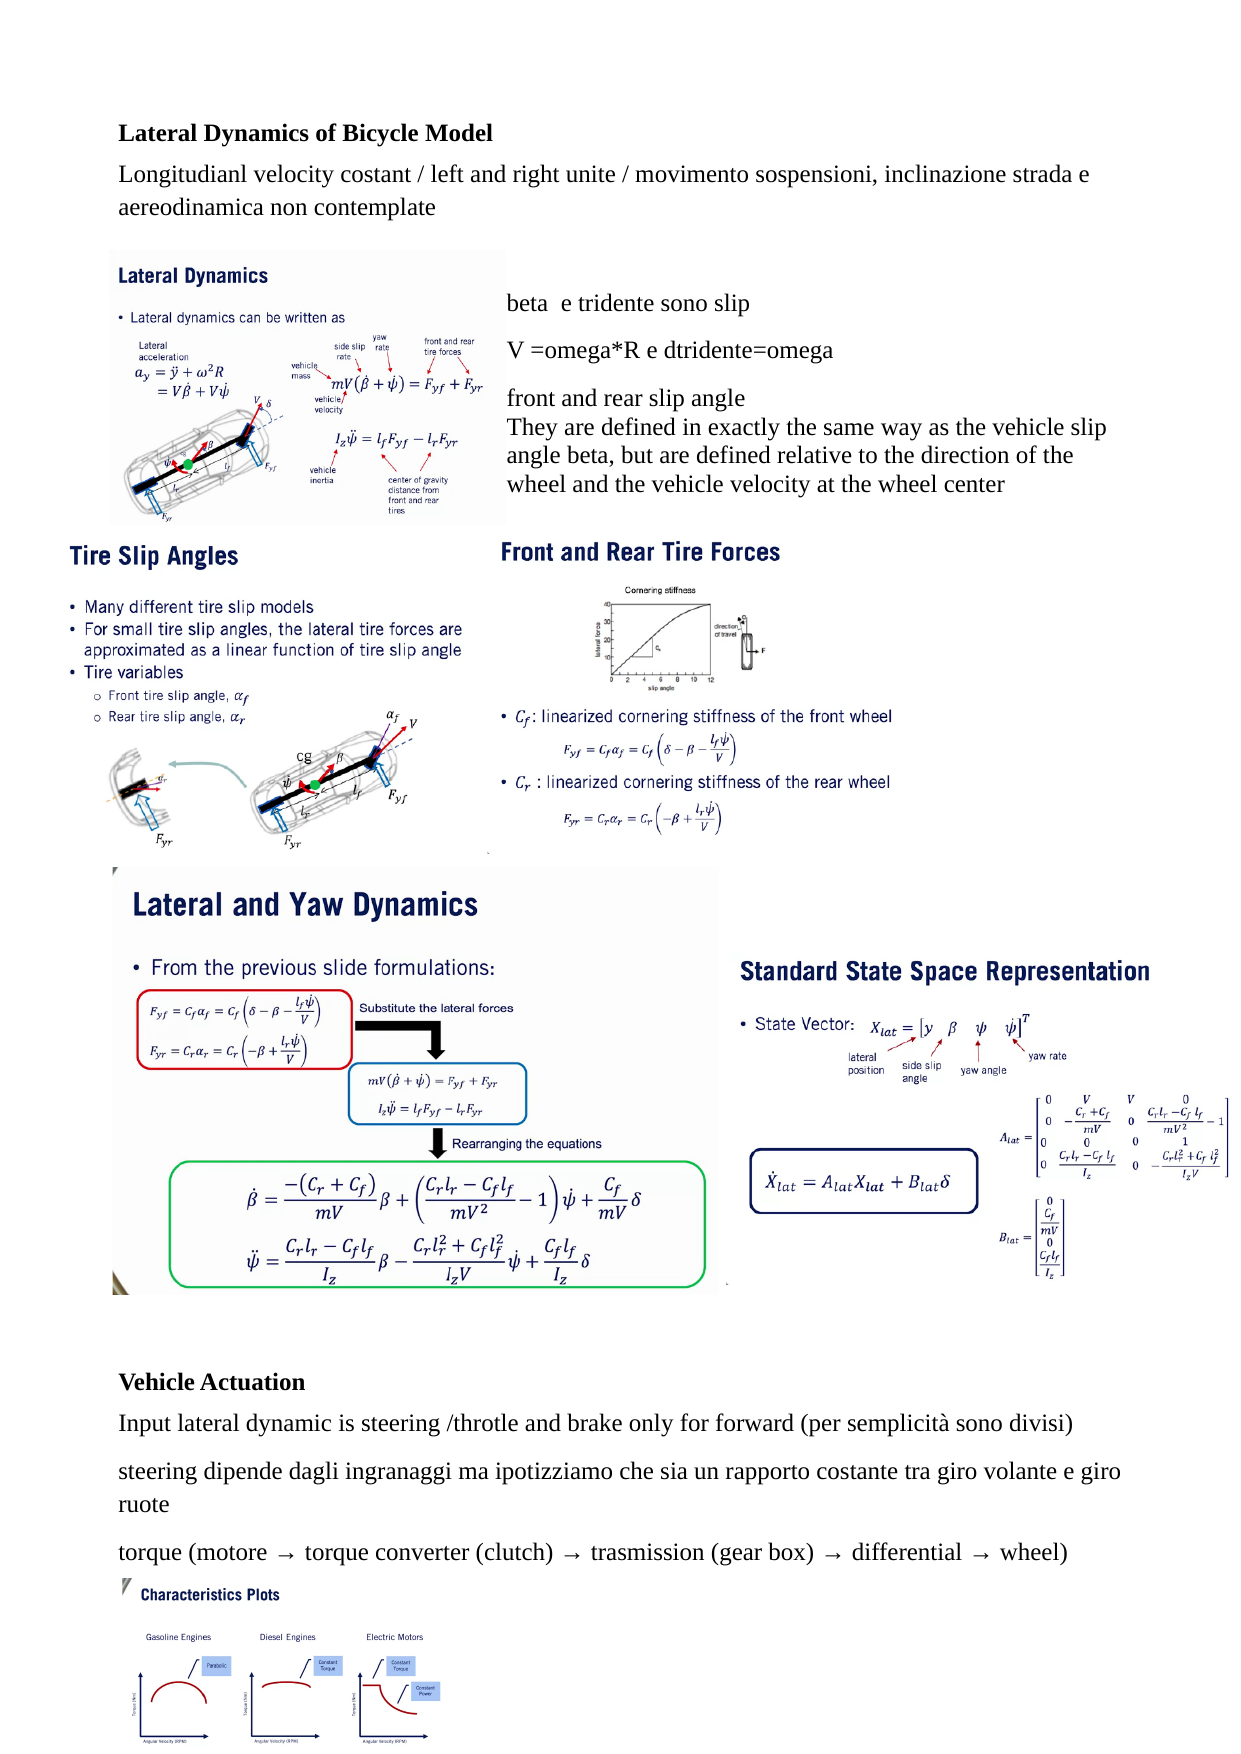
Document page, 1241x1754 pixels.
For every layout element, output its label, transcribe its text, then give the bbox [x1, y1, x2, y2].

picture [726, 952, 1240, 1285]
text torque (motore → torque converter (clutch) → trasmission (gear box) → differential → wheel) [118, 1537, 1122, 1565]
picture [122, 1578, 447, 1754]
picture [487, 528, 903, 854]
text Input lateral dynamic is steering /throtle and brake only for forward (per semplicità sono divisi) [118, 1408, 1122, 1437]
text They are defined in exactly the same way as the vehicle slip angle beta, but are defined relative to the direction of the wheel and the vehicle velocity at the wheel center [507, 412, 1122, 498]
text V =omega*R e dtridente=omega [507, 335, 1122, 364]
picture [63, 535, 471, 855]
text steering dipende dagli ingranaggi ma ipotizziamo che sia un rapporto costante tra giro volante e giro ruote [118, 1456, 1122, 1518]
picture [112, 867, 720, 1295]
text Longitudianl velocity costant / left and right unite / movimento sospensioni, inclinazione strada e aereodinamica non contemplate [118, 159, 1122, 221]
text beta e tridente sono slip [507, 288, 1122, 316]
subtitle Vehicle Actuation [118, 1367, 1122, 1396]
text front and rear slip angle [507, 383, 1122, 412]
picture [109, 250, 507, 525]
subtitle Lateral Dynamics of Bicycle Model [118, 118, 1122, 147]
